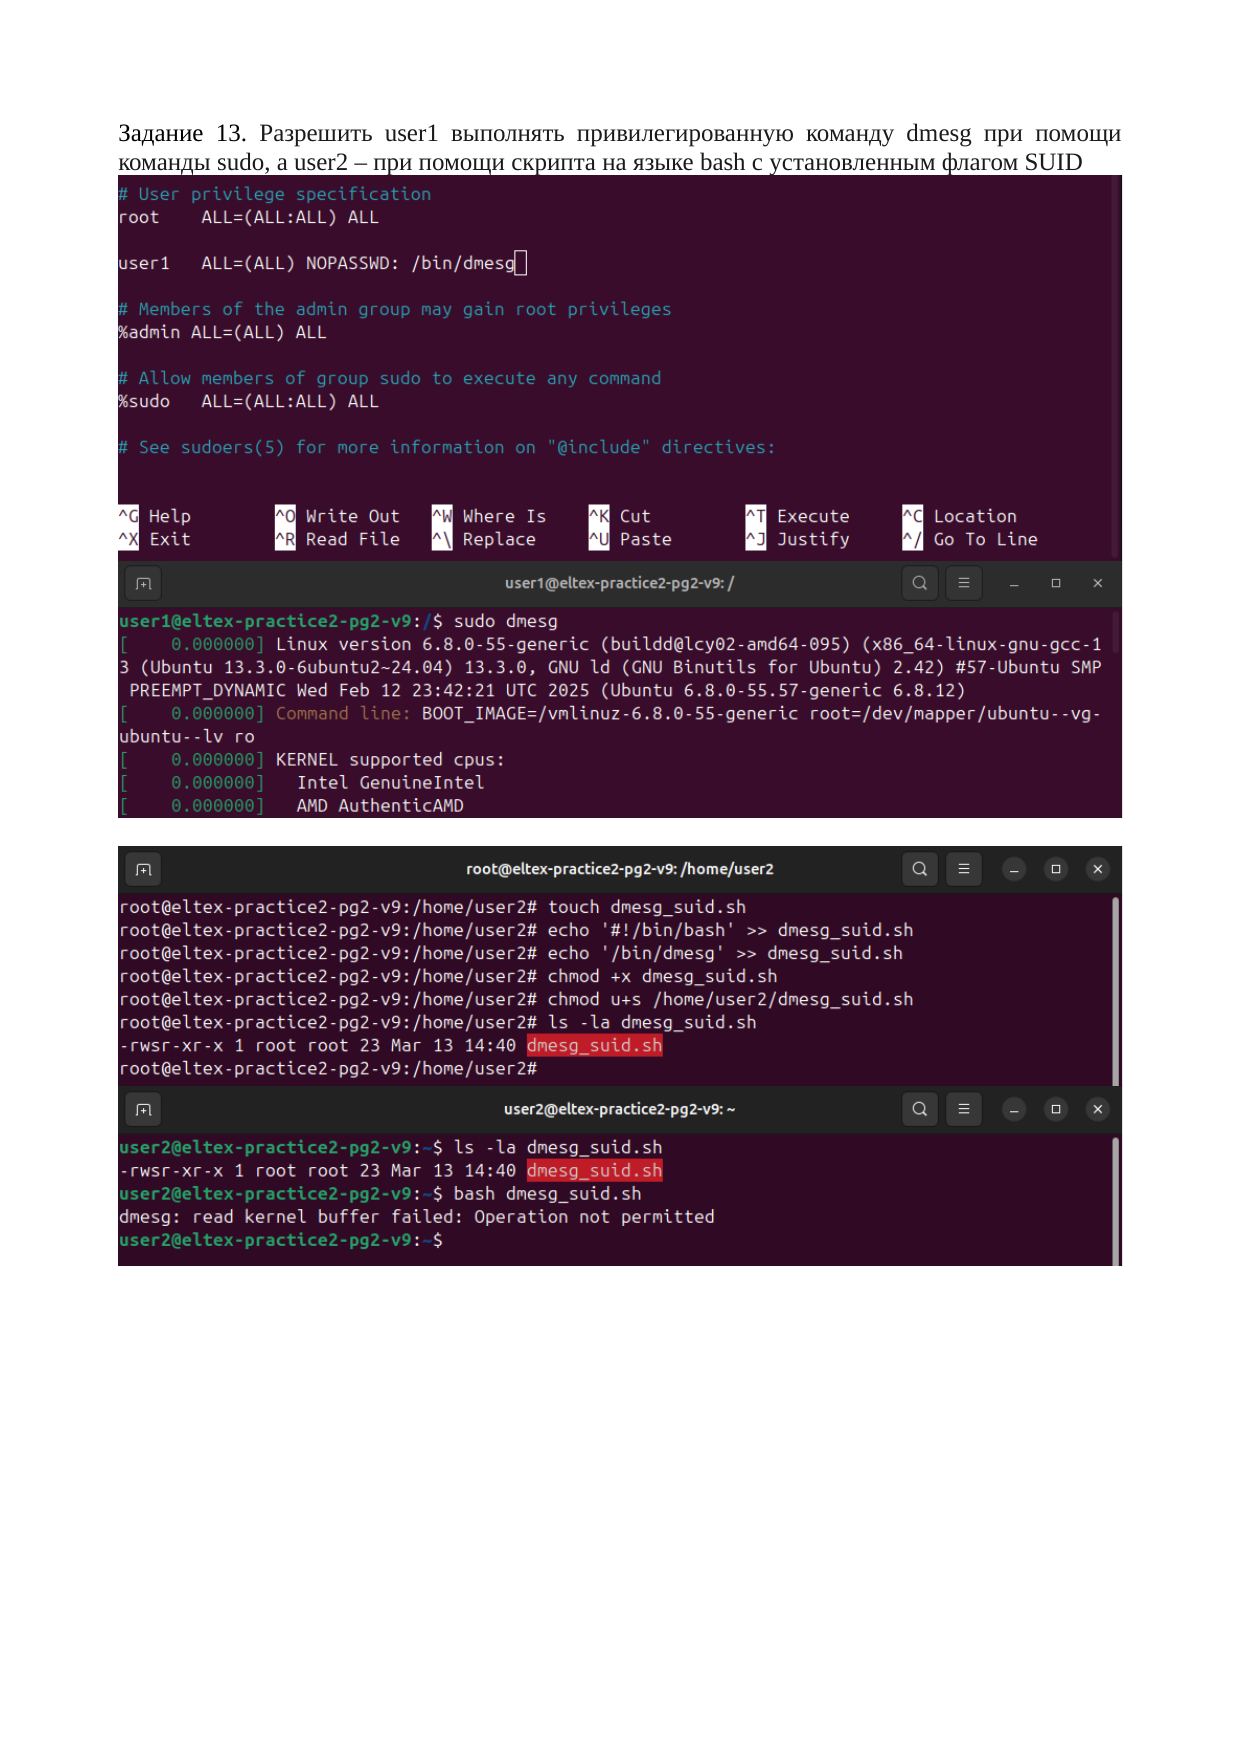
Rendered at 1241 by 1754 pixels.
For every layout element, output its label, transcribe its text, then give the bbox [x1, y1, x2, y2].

picture [118, 846, 1123, 1266]
text Задание 13. Разрешить user1 выполнять привилегированную команду dmesg при помощи команды sudo, а user2 – при помощи скрипта на языке bash с установленным флагом SUID [118, 118, 1122, 175]
picture [118, 175, 1123, 818]
